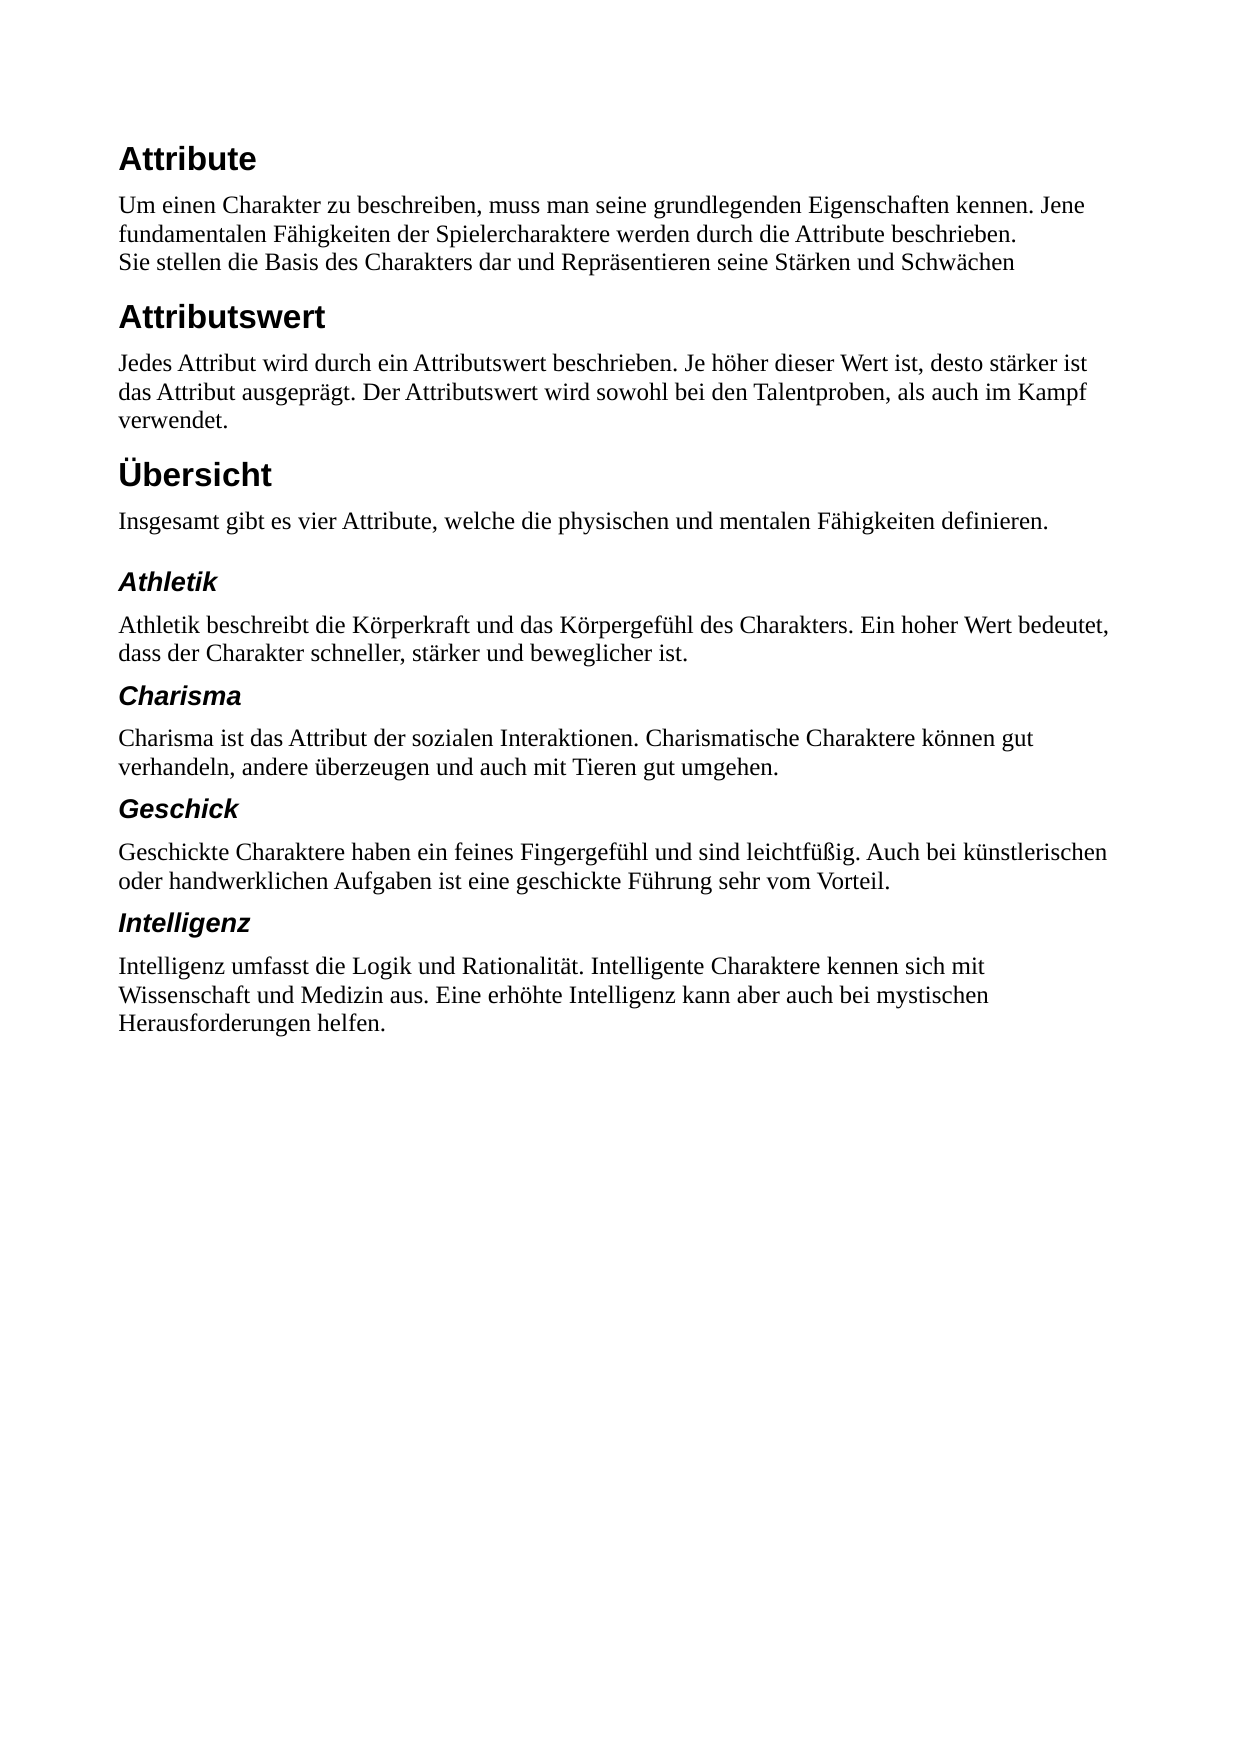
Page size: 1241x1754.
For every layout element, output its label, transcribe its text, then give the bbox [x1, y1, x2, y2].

subtitle Athletik [118, 566, 1122, 597]
subtitle Charisma [118, 680, 1122, 711]
text Sie stellen die Basis des Charakters dar und Repräsentieren seine Stärken und Schwächen [118, 247, 1122, 276]
subtitle Attribute [118, 139, 1122, 177]
text Athletik beschreibt die Körperkraft und das Körpergefühl des Charakters. Ein hoher Wert bedeutet, dass der Charakter schneller, stärker und beweglicher ist. [118, 610, 1122, 667]
subtitle Intelligenz [118, 907, 1122, 938]
text Um einen Charakter zu beschreiben, muss man seine grundlegenden Eigenschaften kennen. Jene fundamentalen Fähigkeiten der Spielercharaktere werden durch die Attribute beschrieben. [118, 190, 1122, 247]
subtitle Geschick [118, 793, 1122, 825]
text Intelligenz umfasst die Logik und Rationalität. Intelligente Charaktere kennen sich mit Wissenschaft und Medizin aus. Eine erhöhte Intelligenz kann aber auch bei mystischen Herausforderungen helfen. [118, 951, 1122, 1037]
text Charisma ist das Attribut der sozialen Interaktionen. Charismatische Charaktere können gut verhandeln, andere überzeugen und auch mit Tieren gut umgehen. [118, 723, 1122, 781]
text Geschickte Charaktere haben ein feines Fingergefühl und sind leichtfüßig. Auch bei künstlerischen oder handwerklichen Aufgaben ist eine geschickte Führung sehr vom Vorteil. [118, 837, 1122, 895]
subtitle Übersicht [118, 455, 1122, 493]
subtitle Attributswert [118, 297, 1122, 335]
text Jedes Attribut wird durch ein Attributswert beschrieben. Je höher dieser Wert ist, desto stärker ist das Attribut ausgeprägt. Der Attributswert wird sowohl bei den Talentproben, als auch im Kampf verwendet. [118, 348, 1122, 434]
text Insgesamt gibt es vier Attribute, welche die physischen und mentalen Fähigkeiten definieren. [118, 506, 1122, 535]
